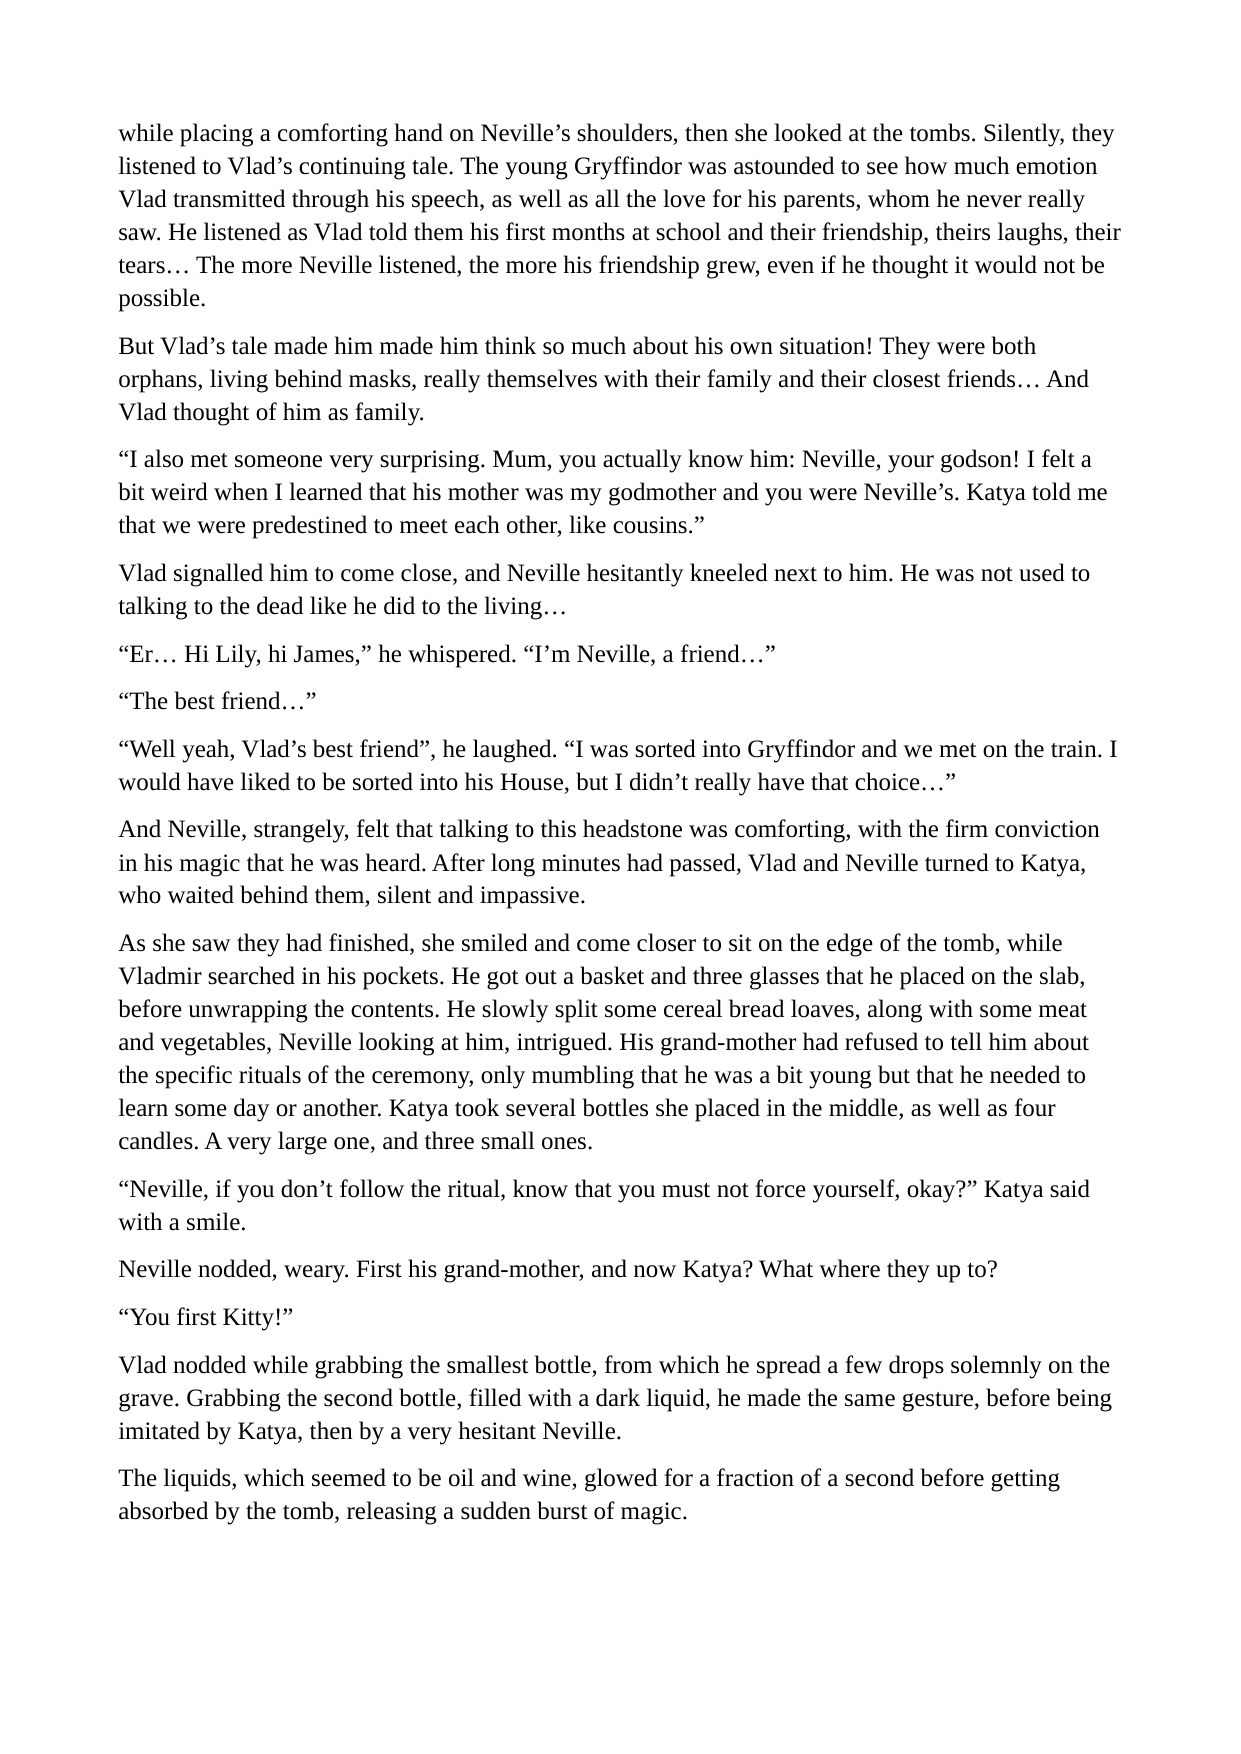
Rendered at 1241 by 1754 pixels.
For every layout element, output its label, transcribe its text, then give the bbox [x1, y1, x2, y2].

text The liquids, which seemed to be oil and wine, glowed for a fraction of a second before getting absorbed by the tomb, releasing a sudden burst of magic. [118, 1463, 1122, 1525]
text And Neville, strangely, felt that talking to this headstone was comforting, with the firm conviction in his magic that he was heard. After long minutes had passed, Vlad and Neville turned to Katya, who waited behind them, silent and impassive. [118, 814, 1122, 909]
text But Vlad’s tale made him made him think so much about his own situation! They were both orphans, living behind masks, really themselves with their family and their closest friends… And Vlad thought of him as family. [118, 331, 1122, 426]
text “I also met someone very surprising. Mum, you actually know him: Neville, your godson! I felt a bit weird when I learned that his mother was my godmother and you were Neville’s. Katya told me that we were predestined to meet each other, like cousins.” [118, 444, 1122, 539]
text As she saw they had finished, she smiled and come closer to sit on the edge of the tomb, while Vladmir searched in his pockets. He got out a basket and three glasses that he placed on the slab, before unwrapping the contents. He slowly split some cereal bread loaves, along with some meat and vegetables, Neville looking at him, intrigued. His grand-mother had refused to tell him about the specific rituals of the ceremony, only mumbling that he was a bit young but that he needed to learn some day or another. Katya took several bottles she placed in the middle, as well as four candles. A very large one, and three small ones. [118, 928, 1122, 1155]
text “You first Kitty!” [118, 1302, 1122, 1331]
text while placing a comforting hand on Neville’s shoulders, then she looked at the tombs. Silently, they listened to Vlad’s continuing tale. The young Gryffindor was astounded to see how much emotion Vlad transmitted through his speech, as well as all the love for his parents, whom he never really saw. He listened as Vlad told them his first months at school and their friendship, theirs laughs, their tears… The more Neville listened, the more his friendship grew, even if he thought it would not be possible. [118, 118, 1122, 312]
text Vlad nodded while grabbing the smallest bottle, from which he spread a few drops solemnly on the grave. Grabbing the second bottle, filled with a dark liquid, he made the same gesture, before being imitated by Katya, then by a very hesitant Neville. [118, 1350, 1122, 1444]
text “Neville, if you don’t follow the ritual, know that you must not force yourself, okay?” Katya said with a smile. [118, 1174, 1122, 1236]
text “Er… Hi Lily, hi James,” he whispered. “I’m Neville, a friend…” [118, 639, 1122, 667]
text Neville nodded, weary. First his grand-mother, and now Katya? What where they up to? [118, 1254, 1122, 1283]
text “The best friend…” [118, 686, 1122, 715]
text “Well yeah, Vlad’s best friend”, he laughed. “I was sorted into Gryffindor and we met on the train. I would have liked to be sorted into his House, but I didn’t really have that choice…” [118, 734, 1122, 796]
text Vlad signalled him to come close, and Neville hesitantly kneeled next to him. He was not used to talking to the dead like he did to the living… [118, 558, 1122, 620]
